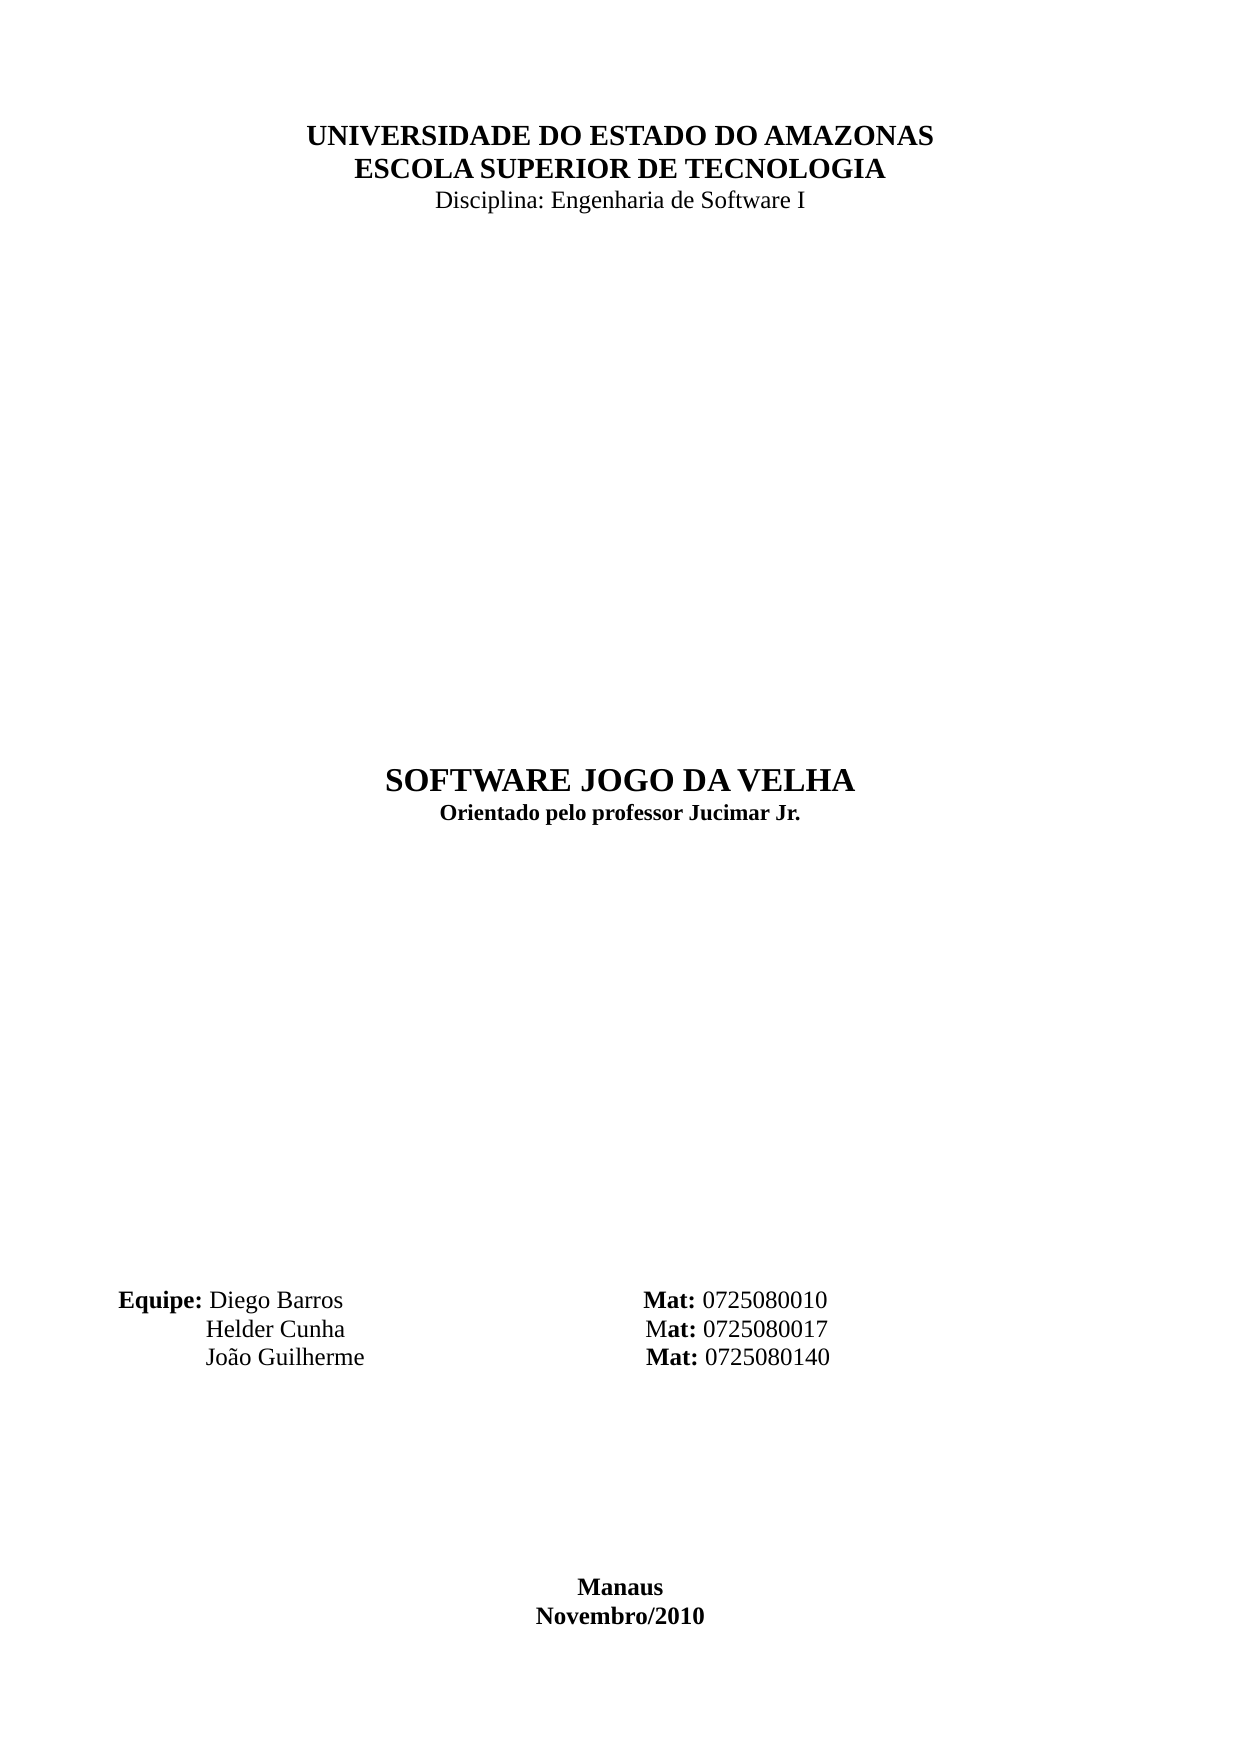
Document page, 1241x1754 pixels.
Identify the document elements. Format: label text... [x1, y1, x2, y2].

text Disciplina: Engenharia de Software I [118, 185, 1122, 214]
text Helder Cunha Mat: 0725080017 [118, 1314, 1122, 1342]
text Manaus [118, 1572, 1122, 1601]
text Novembro/2010 [118, 1601, 1122, 1630]
text ESCOLA SUPERIOR DE TECNOLOGIA [118, 152, 1122, 185]
text Equipe: Diego Barros Mat: 0725080010 [118, 1285, 1122, 1314]
text SOFTWARE JOGO DA VELHA [118, 760, 1122, 798]
text João Guilherme Mat: 0725080140 [118, 1342, 1122, 1371]
text UNIVERSIDADE DO ESTADO DO AMAZONAS [118, 118, 1122, 152]
text Orientado pelo professor Jucimar Jr. [118, 798, 1122, 825]
